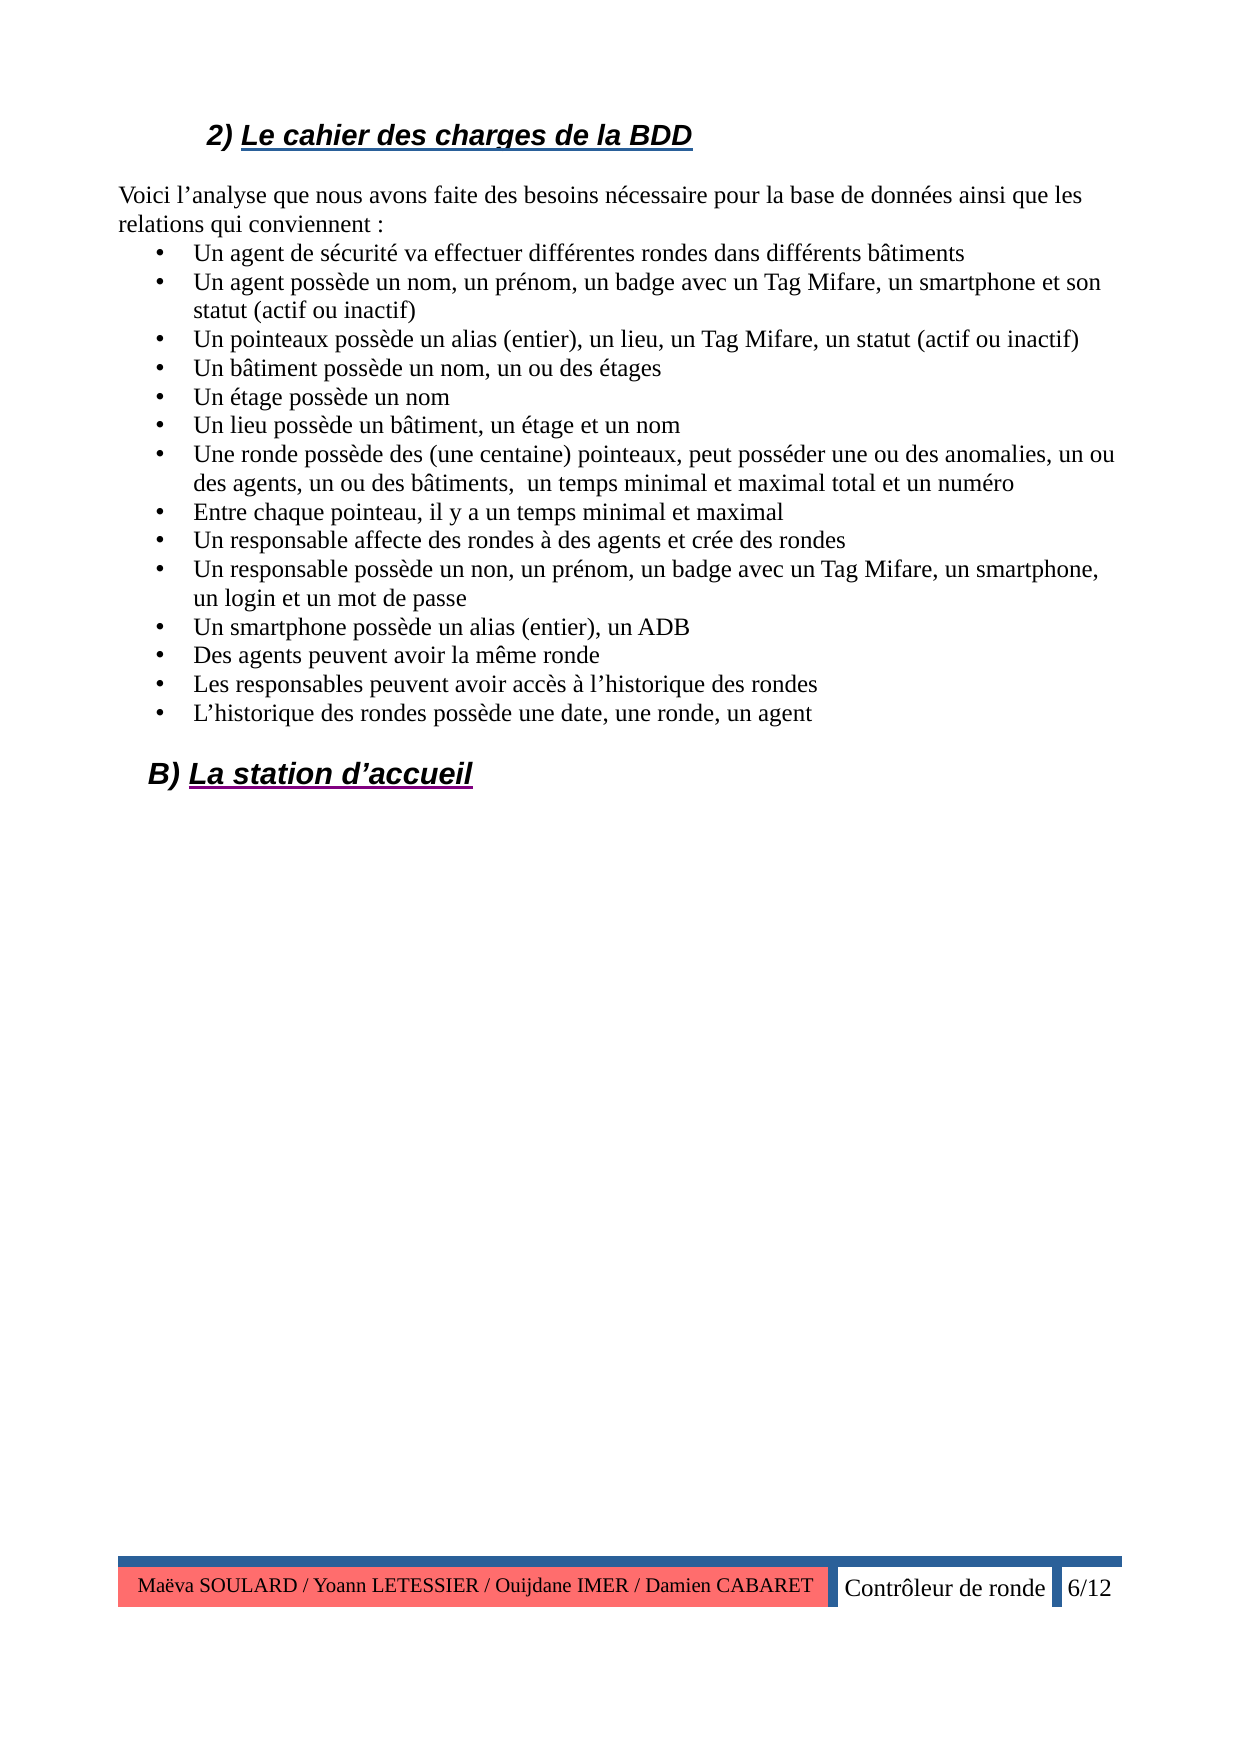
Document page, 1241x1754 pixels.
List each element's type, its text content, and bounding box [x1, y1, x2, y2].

text Voici l’analyse que nous avons faite des besoins nécessaire pour la base de données ainsi que les relations qui conviennent : [118, 180, 1122, 238]
list Un responsable affecte des rondes à des agents et crée des rondes [156, 525, 1122, 554]
list Les responsables peuvent avoir accès à l’historique des rondes [156, 669, 1122, 698]
list Un smartphone possède un alias (entier), un ADB [156, 612, 1122, 640]
list L’historique des rondes possède une date, une ronde, un agent [156, 698, 1122, 727]
list Un responsable possède un non, un prénom, un badge avec un Tag Mifare, un smartphone, un login et un mot de passe [156, 554, 1122, 612]
list Un bâtiment possède un nom, un ou des étages [156, 353, 1122, 382]
list Une ronde possède des (une centaine) pointeaux, peut posséder une ou des anomalies, un ou des agents, un ou des bâtiments, un temps minimal et maximal total et un numéro [156, 439, 1122, 497]
list Un pointeaux possède un alias (entier), un lieu, un Tag Mifare, un statut (actif ou inactif) [156, 324, 1122, 353]
list Un agent possède un nom, un prénom, un badge avec un Tag Mifare, un smartphone et son statut (actif ou inactif) [156, 267, 1122, 324]
list Entre chaque pointeau, il y a un temps minimal et maximal [156, 497, 1122, 525]
list Un agent de sécurité va effectuer différentes rondes dans différents bâtiments [156, 238, 1122, 267]
subtitle La station d’accueil [118, 755, 1122, 791]
subtitle Le cahier des charges de la BDD [118, 118, 1122, 152]
list Un étage possède un nom [156, 382, 1122, 410]
list Un lieu possède un bâtiment, un étage et un nom [156, 410, 1122, 439]
list Des agents peuvent avoir la même ronde [156, 640, 1122, 669]
